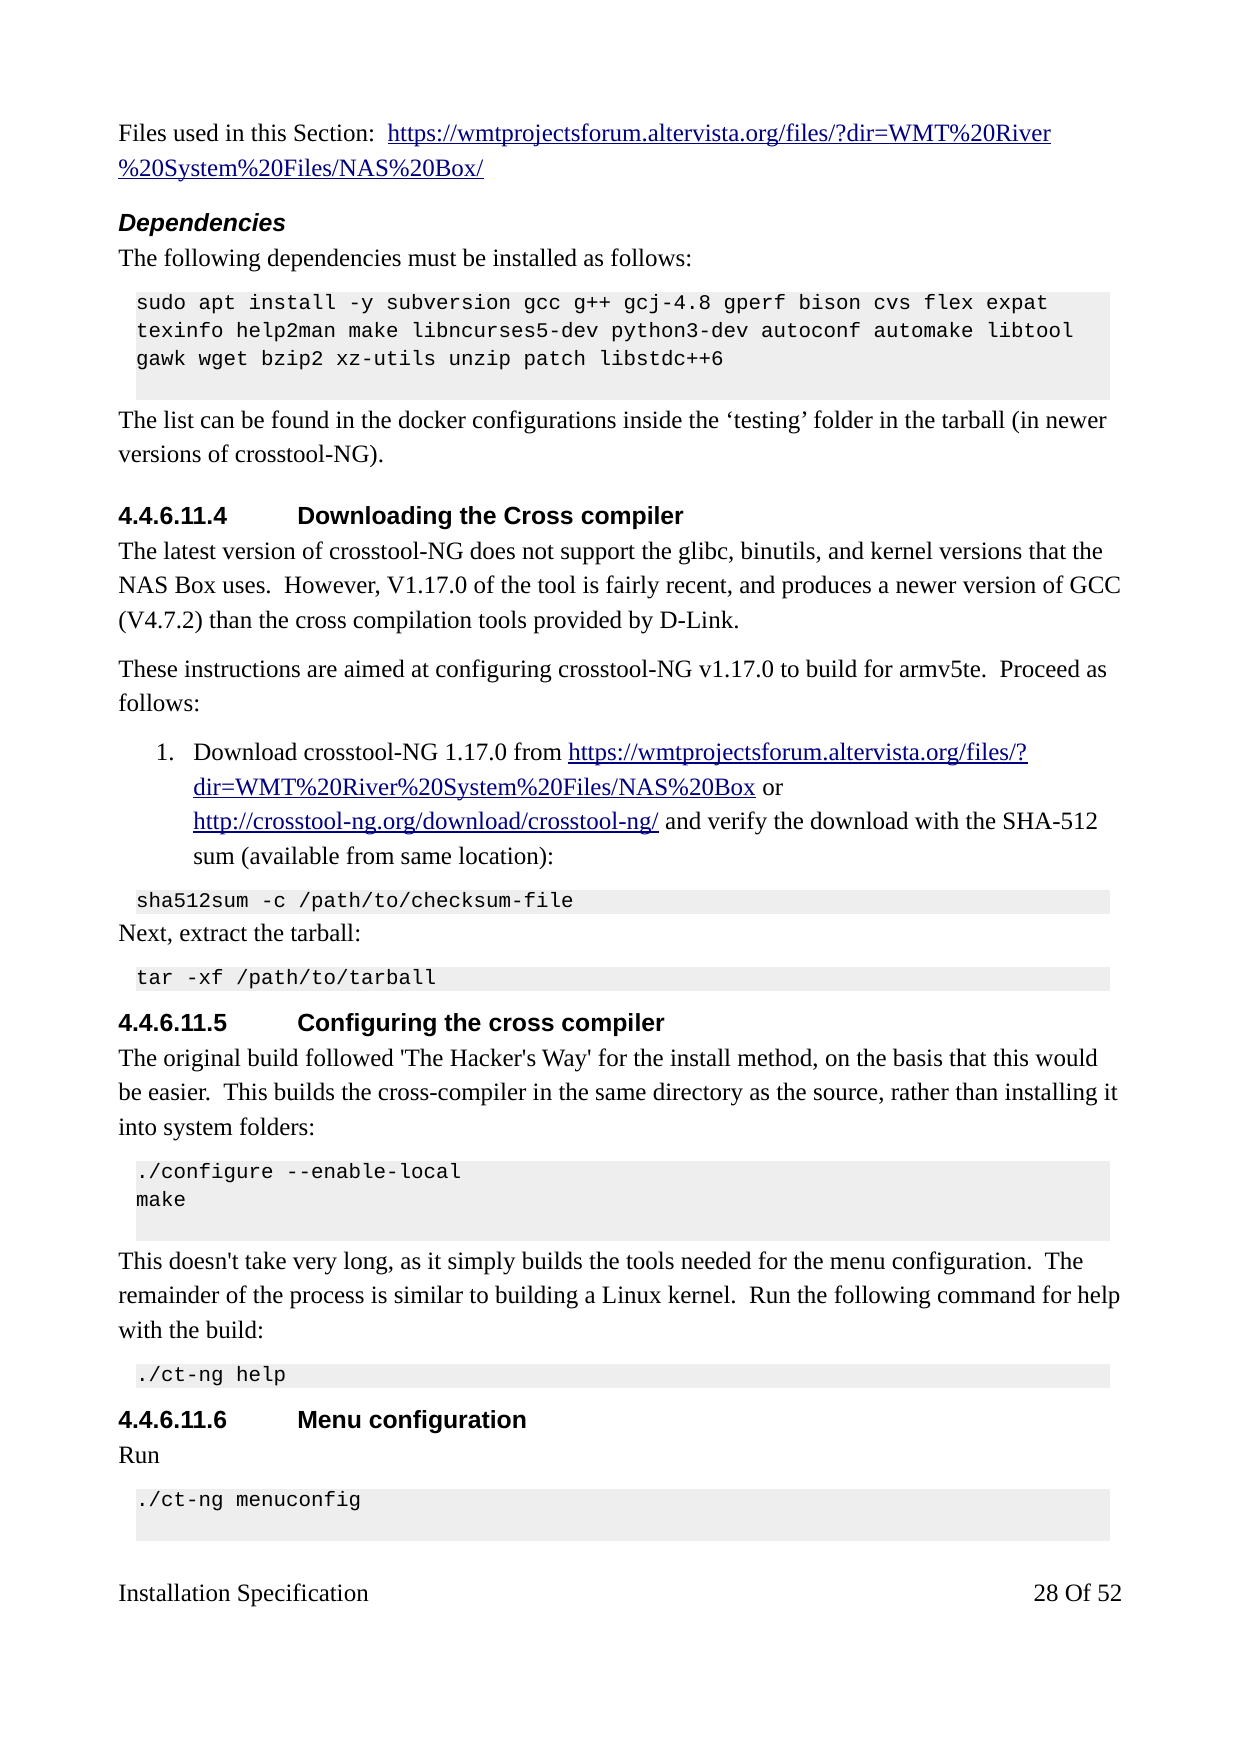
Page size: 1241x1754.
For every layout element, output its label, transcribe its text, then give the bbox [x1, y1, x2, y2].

text The list can be found in the docker configurations inside the ‘testing’ folder in the tarball (in newer versions of crosstool-NG). [118, 405, 1122, 468]
text ./ct-ng help [136, 1364, 1110, 1388]
text The latest version of crosstool-NG does not support the glibc, binutils, and kernel versions that the NAS Box uses. However, V1.17.0 of the tool is fairly recent, and produces a newer version of GCC (V4.7.2) than the cross compilation tools provided by D-Link. [118, 536, 1122, 634]
text sha512sum -c /path/to/checksum-file [136, 890, 1110, 914]
subtitle Configuring the cross compiler [118, 1008, 1122, 1037]
text The following dependencies must be installed as follows: [118, 243, 1122, 271]
text tar -xf /path/to/tarball [136, 967, 1110, 991]
text The original build followed 'The Hacker's Way' for the install method, on the basis that this would be easier. This builds the cross-compiler in the same directory as the source, rather than installing it into system folders: [118, 1043, 1122, 1141]
subtitle Dependencies [118, 208, 1122, 236]
text This doesn't take very long, as it simply builds the tools needed for the menu configuration. The remainder of the process is similar to building a Linux kernel. Run the following command for help with the build: [118, 1246, 1122, 1344]
text ./configure --enable-local [136, 1161, 1110, 1185]
text Files used in this Section: https://wmtprojectsforum.altervista.org/files/?dir=WMT%20River%20System%20Files/NAS%20Box/ [118, 118, 1122, 181]
text These instructions are aimed at configuring crosstool-NG v1.17.0 to build for armv5te. Proceed as follows: [118, 654, 1122, 717]
text ./ct-ng menuconfig [136, 1489, 1110, 1512]
text Next, extract the tarball: [118, 918, 1122, 947]
text sudo apt install -y subversion gcc g++ gcj-4.8 gperf bison cvs flex expat texinfo help2man make libncurses5-dev python3-dev autoconf automake libtool gawk wget bzip2 xz-utils unzip patch libstdc++6 [136, 292, 1110, 372]
text make [136, 1189, 1110, 1213]
subtitle Menu configuration [118, 1405, 1122, 1433]
text Run [118, 1440, 1122, 1468]
subtitle Downloading the Cross compiler [118, 501, 1122, 530]
list Download crosstool-NG 1.17.0 from https://wmtprojectsforum.altervista.org/files/?dir=WMT%20River%20System%20Files/NAS%20Box or http://crosstool-ng.org/download/crosstool-ng/ and verify the download with the SHA-512 sum (available from same location): [156, 737, 1122, 870]
